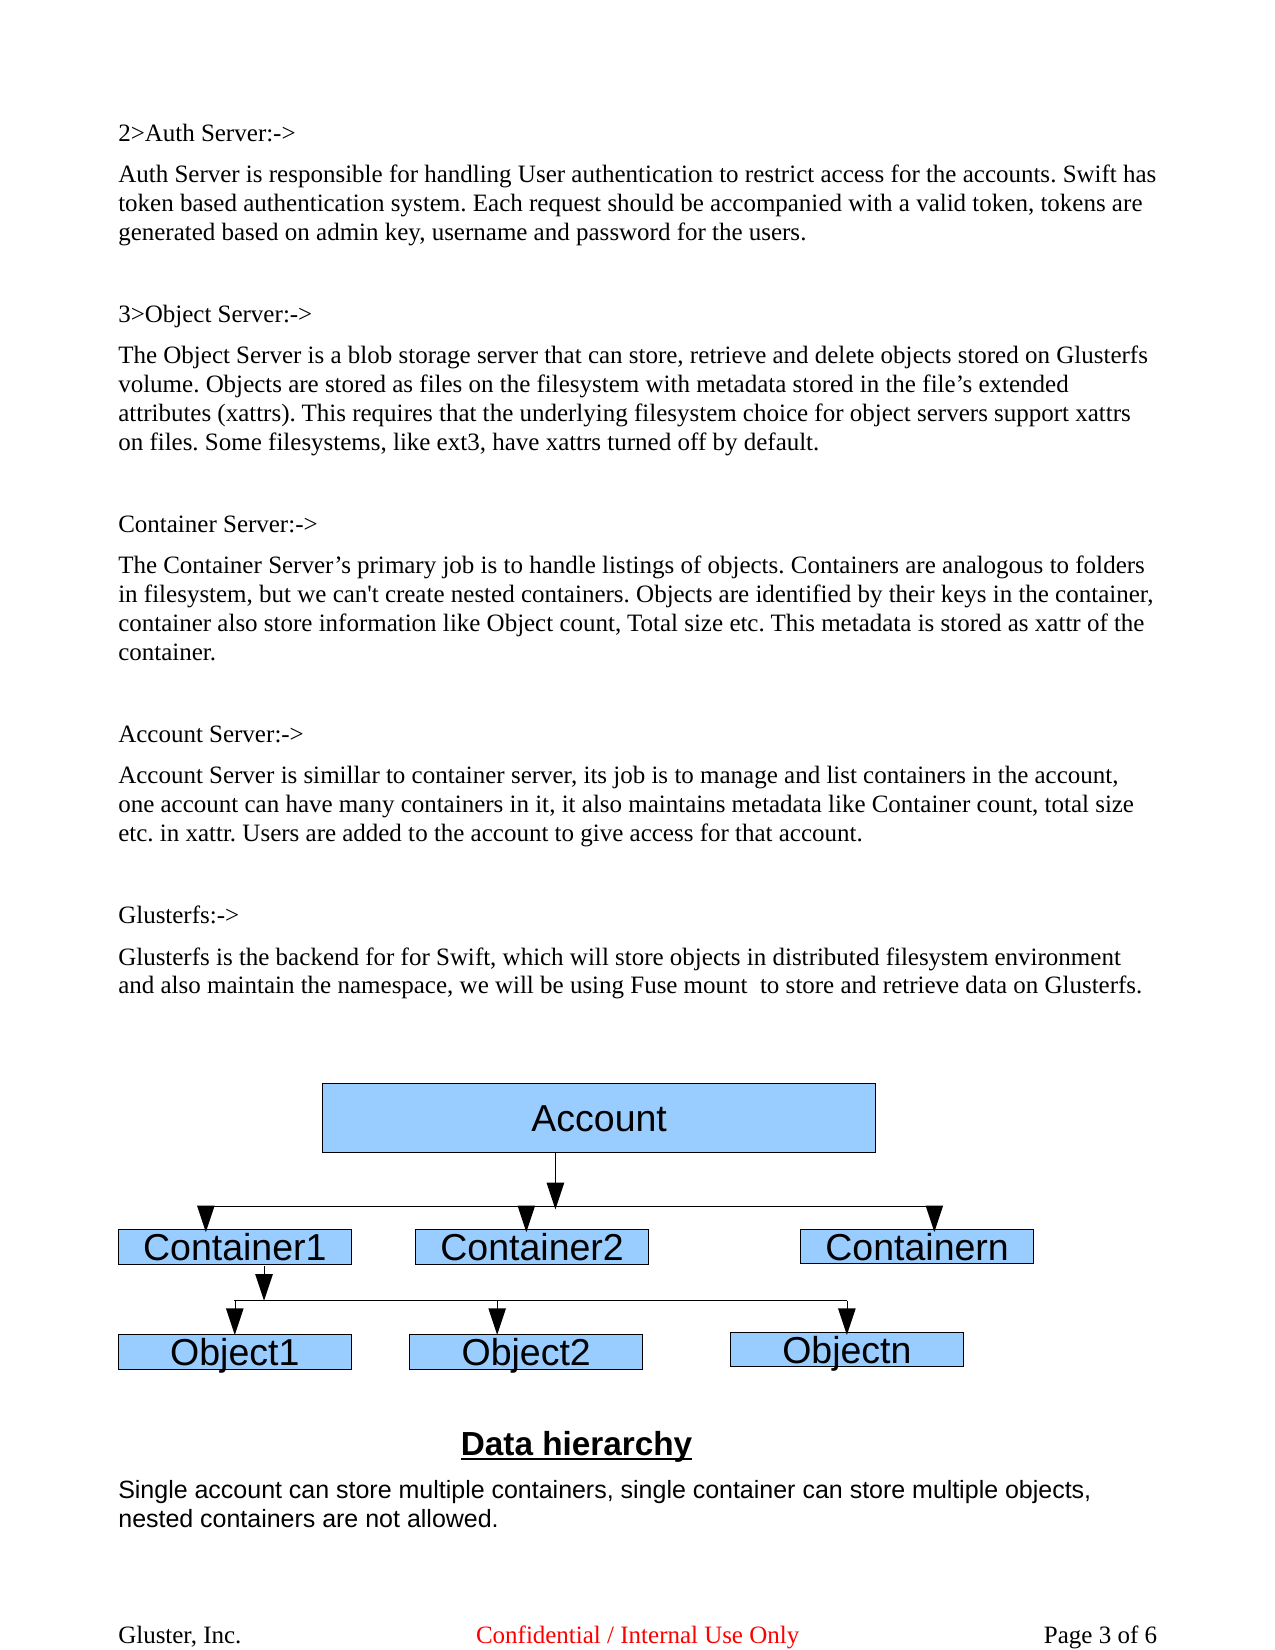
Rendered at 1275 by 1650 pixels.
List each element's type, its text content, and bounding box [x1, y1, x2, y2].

text 3>Object Server:-> [118, 299, 1157, 328]
text Single account can store multiple containers, single container can store multiple objects, nested containers are not allowed. [118, 1475, 1157, 1533]
text The Object Server is a blob storage server that can store, retrieve and delete objects stored on Glusterfs volume. Objects are stored as files on the filesystem with metadata stored in the file’s extended attributes (xattrs). This requires that the underlying filesystem choice for object servers support xattrs on files. Some filesystems, like ext3, have xattrs turned off by default. [118, 341, 1157, 456]
text Account Server:-> [118, 719, 1157, 748]
text Glusterfs is the backend for for Swift, which will store objects in distributed filesystem environment and also maintain the namespace, we will be using Fuse mount to store and retrieve data on Glusterfs. [118, 942, 1157, 999]
text Data hierarchy [118, 1424, 1157, 1463]
text Auth Server is responsible for handling User authentication to restrict access for the accounts. Swift has token based authentication system. Each request should be accompanied with a valid token, tokens are generated based on admin key, username and password for the users. [118, 159, 1157, 246]
text Container Server:-> [118, 509, 1157, 538]
text Account Server is simillar to container server, its job is to manage and list containers in the account, one account can have many containers in it, it also maintains metadata like Container count, total size etc. in xattr. Users are added to the account to give access for that account. [118, 761, 1157, 847]
text 2>Auth Server:-> [118, 118, 1157, 147]
text The Container Server’s primary job is to handle listings of objects. Containers are analogous to folders in filesystem, but we can't create nested containers. Objects are identified by their keys in the container, container also store information like Object count, Total size etc. This metadata is stored as xattr of the container. [118, 551, 1157, 666]
text Glusterfs:-> [118, 901, 1157, 929]
